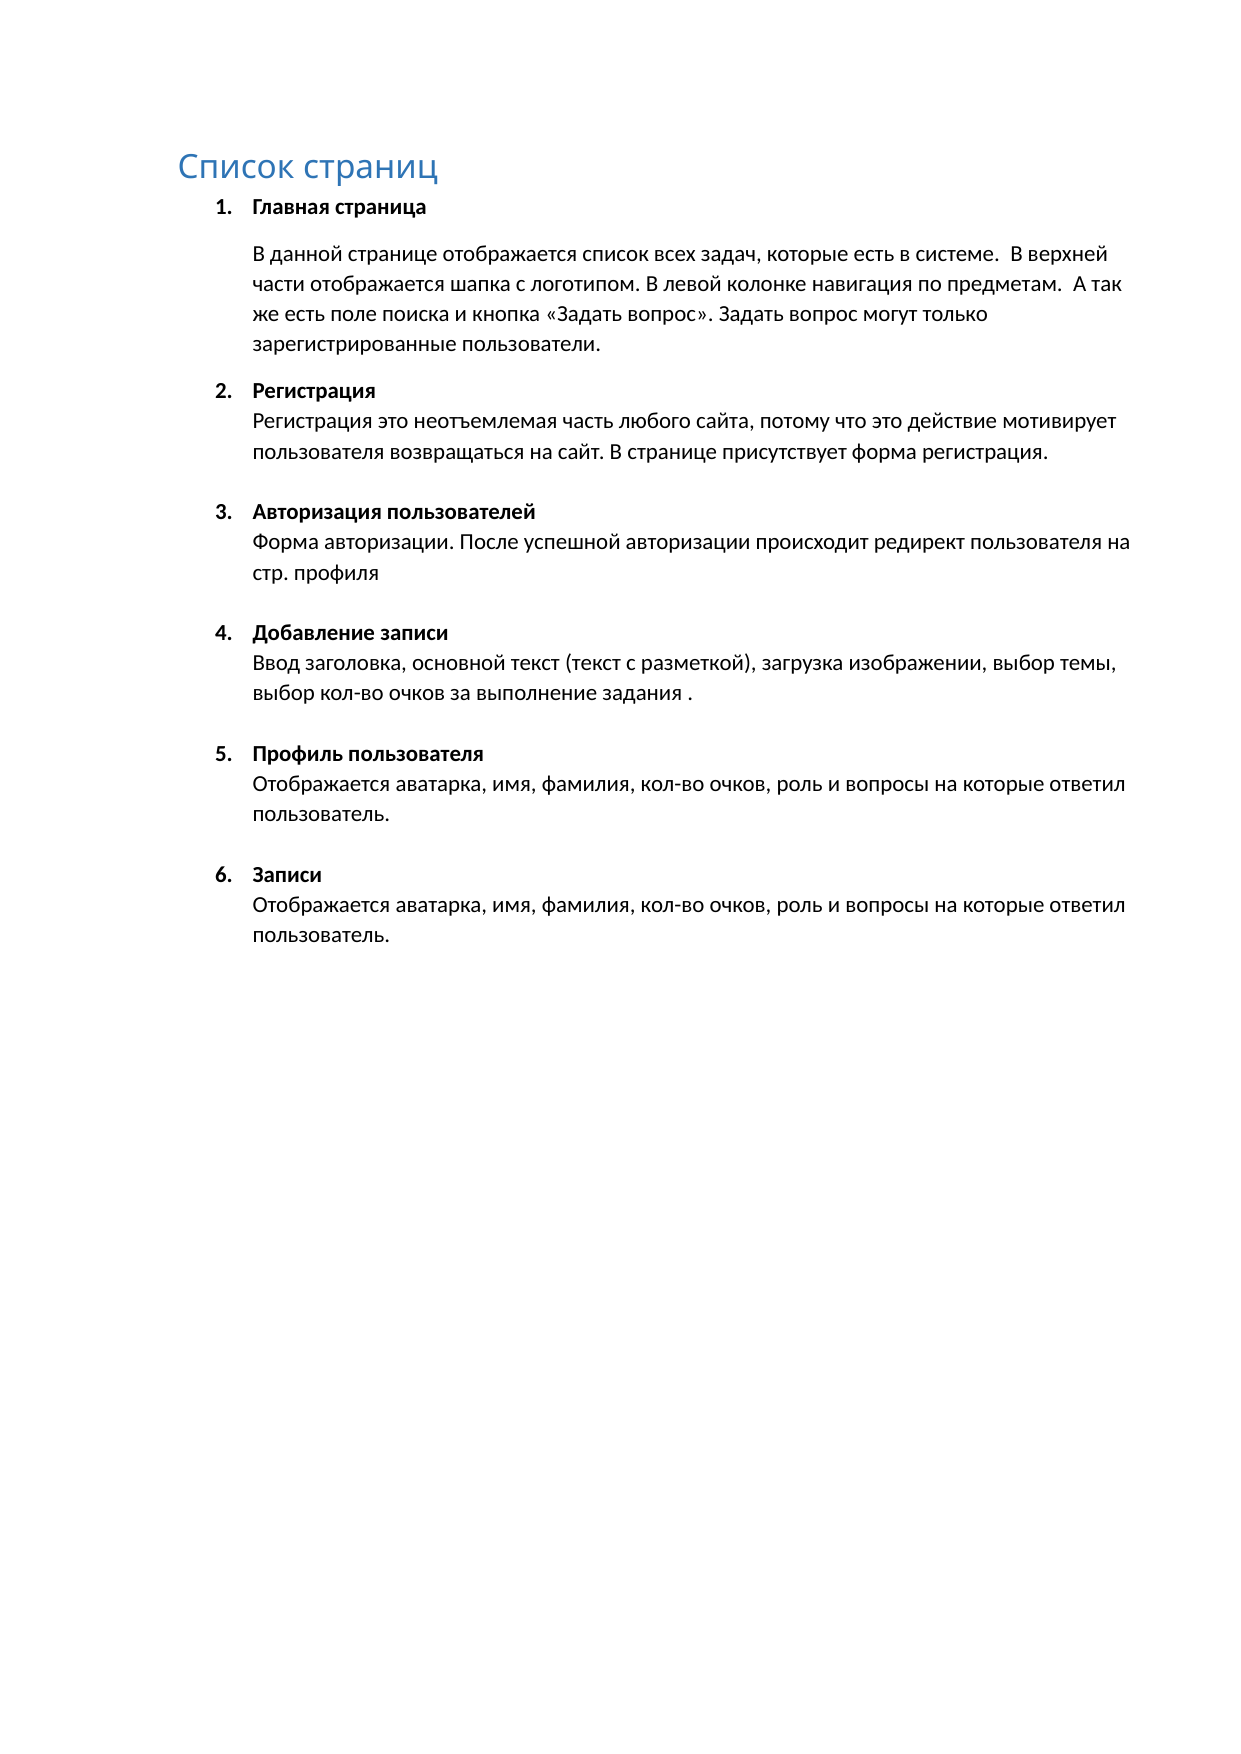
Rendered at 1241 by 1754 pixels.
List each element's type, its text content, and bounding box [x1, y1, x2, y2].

text В данной странице отображается список всех задач, которые есть в системе. В верхней части отображается шапка с логотипом. В левой колонке навигация по предметам. А так же есть поле поиска и кнопка «Задать вопрос». Задать вопрос могут только зарегистрированные пользователи. [252, 239, 1152, 358]
list Добавление записи [215, 618, 1152, 646]
list Записи [215, 860, 1152, 888]
list Профиль пользователя [215, 739, 1152, 767]
list Регистрация [215, 376, 1152, 404]
subtitle Список страниц [177, 143, 1152, 188]
list Авторизация пользователей [215, 497, 1152, 525]
list Отображается аватарка, имя, фамилия, кол-во очков, роль и вопросы на которые ответил пользователь. [252, 769, 1152, 827]
list Форма авторизации. После успешной авторизации происходит редирект пользователя на стр. профиля [252, 527, 1152, 586]
list Ввод заголовка, основной текст (текст с разметкой), загрузка изображении, выбор темы, выбор кол-во очков за выполнение задания . [252, 648, 1152, 707]
list Главная страница [215, 192, 1152, 220]
list Отображается аватарка, имя, фамилия, кол-во очков, роль и вопросы на которые ответил пользователь. [252, 890, 1152, 948]
list Регистрация это неотъемлемая часть любого сайта, потому что это действие мотивирует пользователя возвращаться на сайт. В странице присутствует форма регистрация. [252, 407, 1152, 465]
